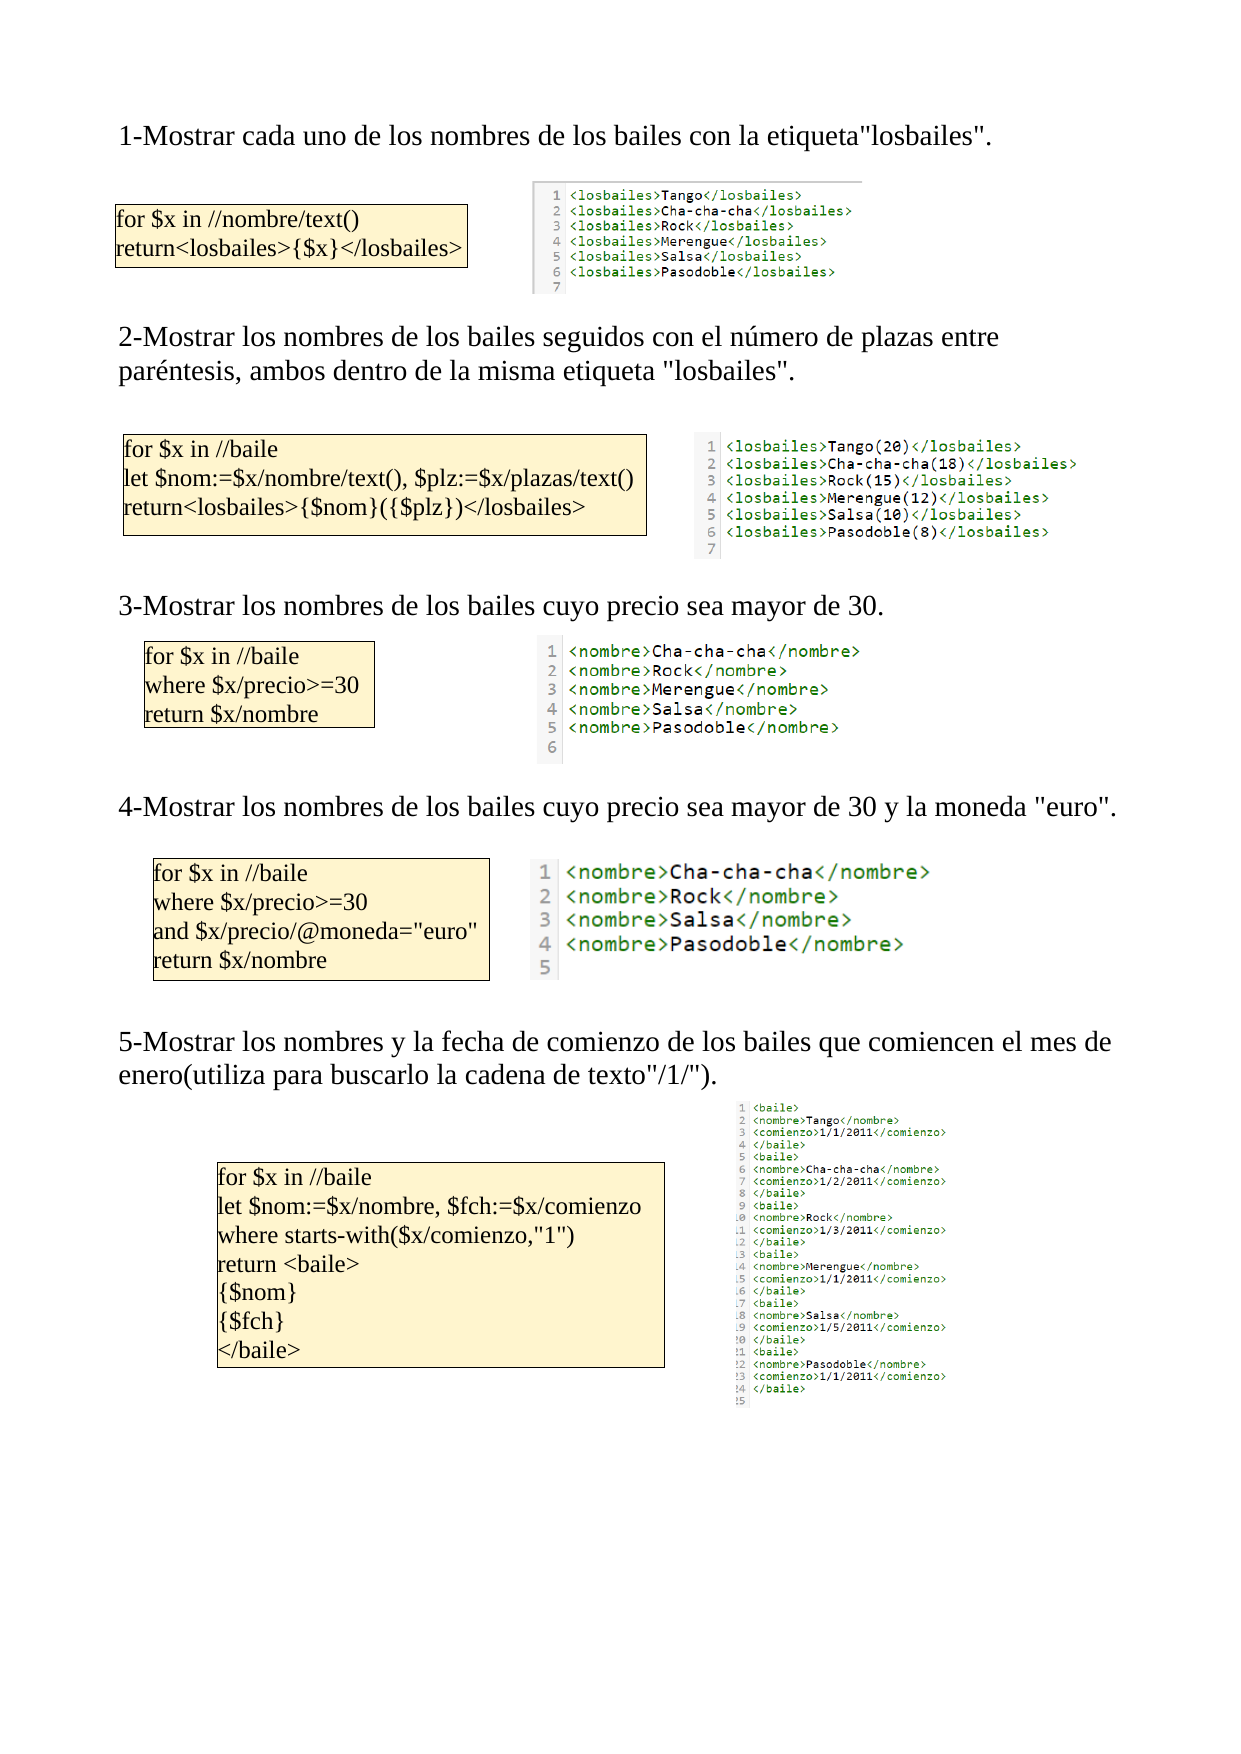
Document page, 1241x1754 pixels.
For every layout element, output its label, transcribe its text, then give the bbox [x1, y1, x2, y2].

text 4-Mostrar los nombres de los bailes cuyo precio sea mayor de 30 y la moneda "euro". [118, 789, 1122, 822]
picture [532, 181, 863, 294]
text 5-Mostrar los nombres y la fecha de comienzo de los bailes que comiencen el mes de enero(utiliza para buscarlo la cadena de texto"/1/"). [118, 1024, 1122, 1091]
picture [736, 1101, 954, 1408]
text 3-Mostrar los nombres de los bailes cuyo precio sea mayor de 30. [118, 588, 1122, 621]
text 1-Mostrar cada uno de los nombres de los bailes con la etiqueta"losbailes". [118, 118, 1122, 152]
text 2-Mostrar los nombres de los bailes seguidos con el número de plazas entre paréntesis, ambos dentro de la misma etiqueta "losbailes". [118, 319, 1122, 386]
picture [694, 432, 1083, 559]
picture [530, 859, 946, 980]
picture [536, 635, 875, 764]
